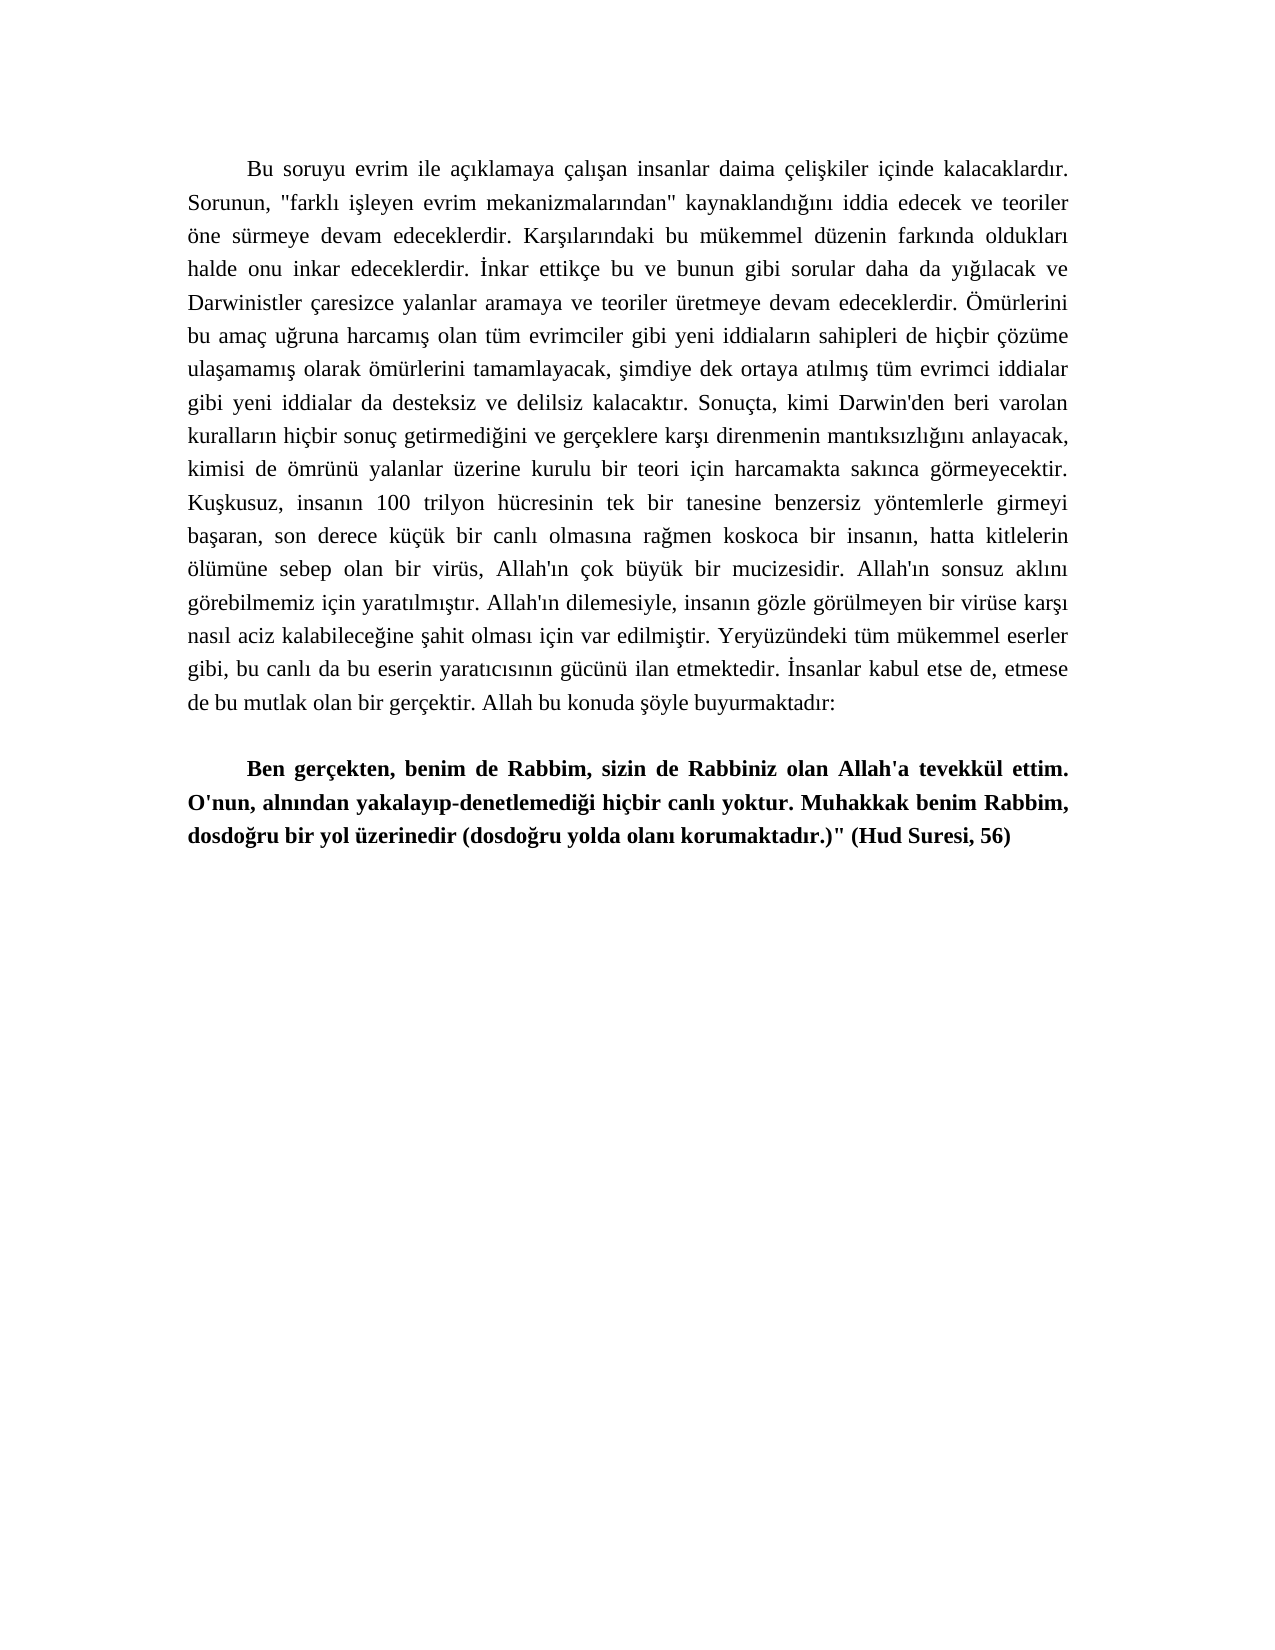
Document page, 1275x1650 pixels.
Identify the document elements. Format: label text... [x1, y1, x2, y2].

text Ben gerçekten, benim de Rabbim, sizin de Rabbiniz olan Allah'a tevekkül ettim. O'nun, alnından yakalayıp-denetlemediği hiçbir canlı yoktur. Muhakkak benim Rabbim, dosdoğru bir yol üzerinedir (dosdoğru yolda olanı korumaktadır.)" (Hud Suresi, 56) [187, 750, 1070, 850]
text Bu soruyu evrim ile açıklamaya çalışan insanlar daima çelişkiler içinde kalacaklardır. Sorunun, "farklı işleyen evrim mekanizmalarından" kaynaklandığını iddia edecek ve teoriler öne sürmeye devam edeceklerdir. Karşılarındaki bu mükemmel düzenin farkında oldukları halde onu inkar edeceklerdir. İnkar ettikçe bu ve bunun gibi sorular daha da yığılacak ve Darwinistler çaresizce yalanlar aramaya ve teoriler üretmeye devam edeceklerdir. Ömürlerini bu amaç uğruna harcamış olan tüm evrimciler gibi yeni iddiaların sahipleri de hiçbir çözüme ulaşamamış olarak ömürlerini tamamlayacak, şimdiye dek ortaya atılmış tüm evrimci iddialar gibi yeni iddialar da desteksiz ve delilsiz kalacaktır. Sonuçta, kimi Darwin'den beri varolan kuralların hiçbir sonuç getirmediğini ve gerçeklere karşı direnmenin mantıksızlığını anlayacak, kimisi de ömrünü yalanlar üzerine kurulu bir teori için harcamakta sakınca görmeyecektir. Kuşkusuz, insanın 100 trilyon hücresinin tek bir tanesine benzersiz yöntemlerle girmeyi başaran, son derece küçük bir canlı olmasına rağmen koskoca bir insanın, hatta kitlelerin ölümüne sebep olan bir virüs, Allah'ın çok büyük bir mucizesidir. Allah'ın sonsuz aklını görebilmemiz için yaratılmıştır. Allah'ın dilemesiyle, insanın gözle görülmeyen bir virüse karşı nasıl aciz kalabileceğine şahit olması için var edilmiştir. Yeryüzündeki tüm mükemmel eserler gibi, bu canlı da bu eserin yaratıcısının gücünü ilan etmektedir. İnsanlar kabul etse de, etmese de bu mutlak olan bir gerçektir. Allah bu konuda şöyle buyurmaktadır: [187, 150, 1070, 717]
